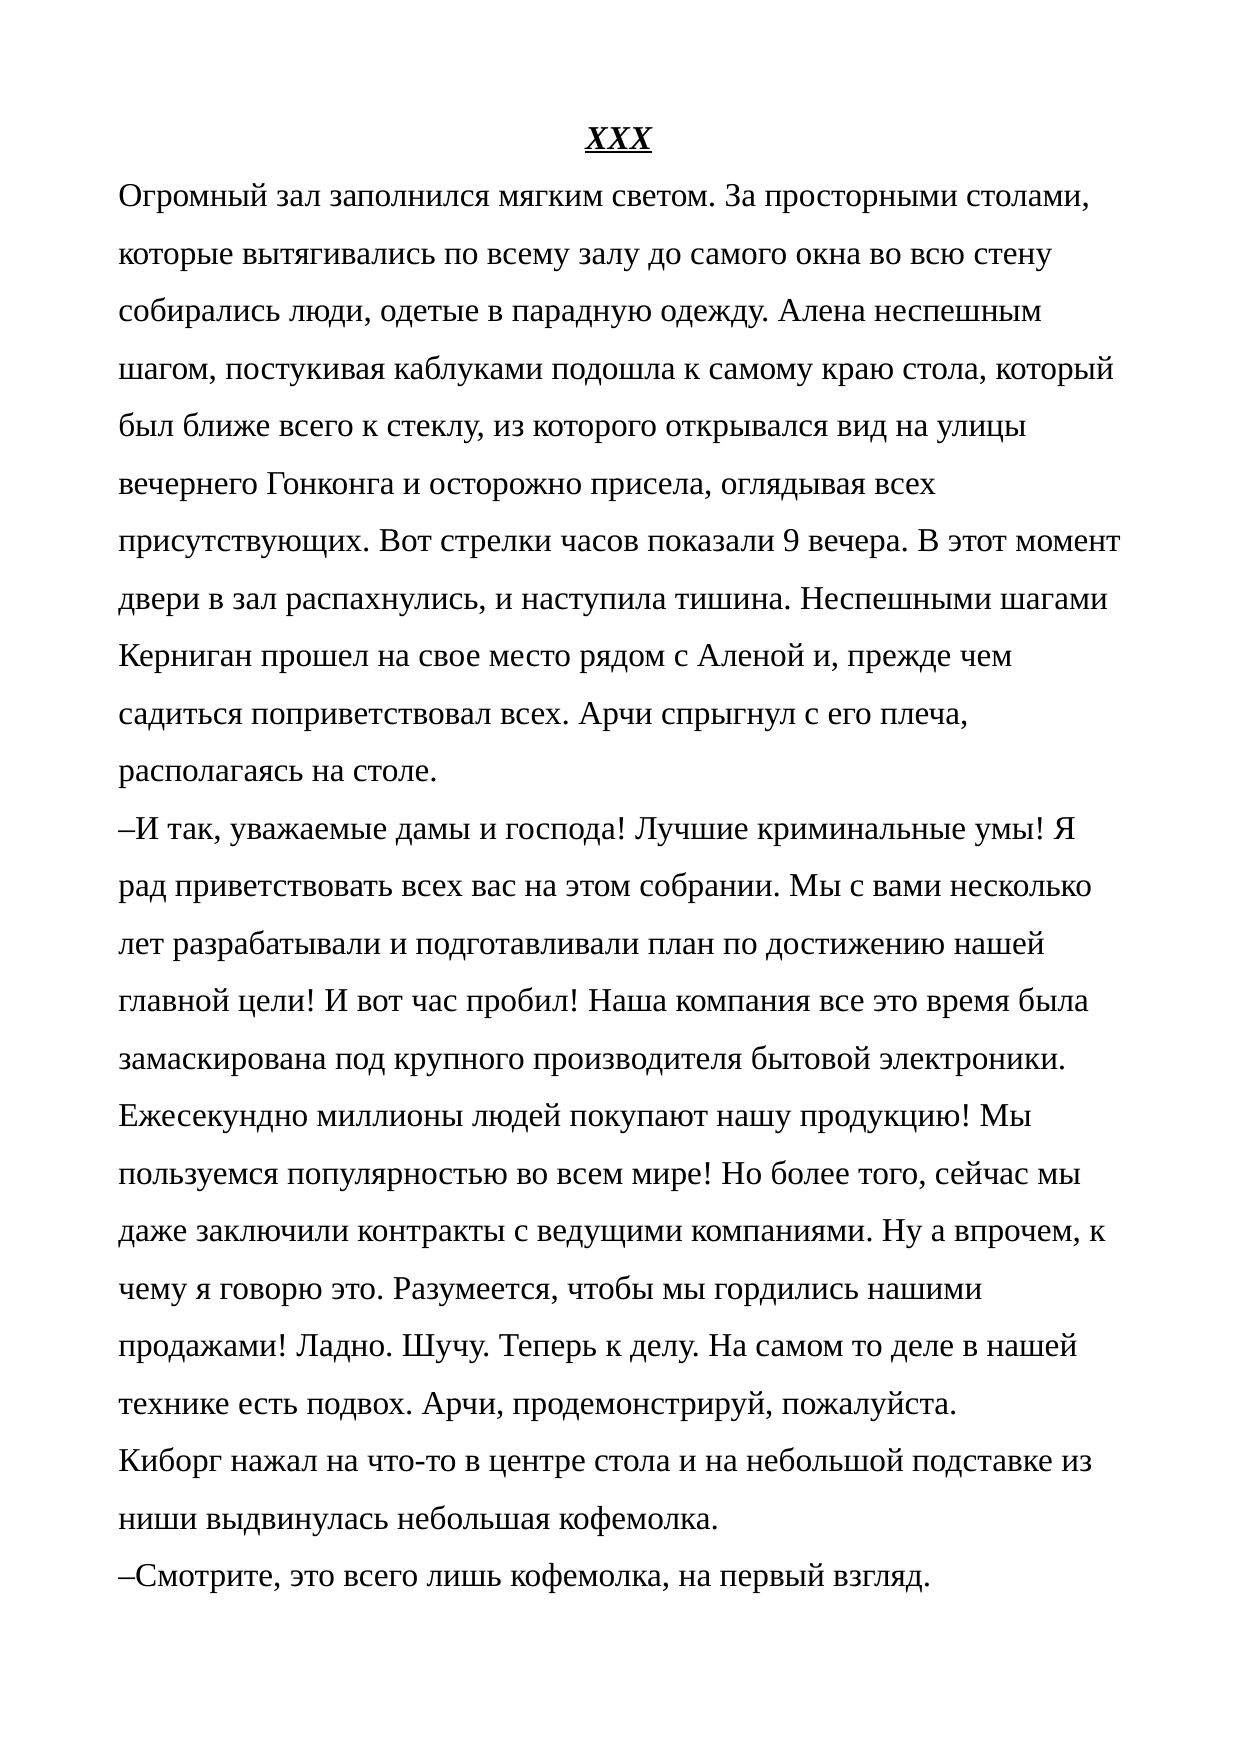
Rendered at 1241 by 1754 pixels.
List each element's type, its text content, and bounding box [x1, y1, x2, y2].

text –И так, уважаемые дамы и господа! Лучшие криминальные умы! Я рад приветствовать всех вас на этом собрании. Мы с вами несколько лет разрабатывали и подготавливали план по достижению нашей главной цели! И вот час пробил! Наша компания все это время была замаскирована под крупного производителя бытовой электроники. Ежесекундно миллионы людей покупают нашу продукцию! Мы пользуемся популярностью во всем мире! Но более того, сейчас мы даже заключили контракты с ведущими компаниями. Ну а впрочем, к чему я говорю это. Разумеется, чтобы мы гордились нашими продажами! Ладно. Шучу. Теперь к делу. На самом то деле в нашей технике есть подвох. Арчи, продемонстрируй, пожалуйста. [118, 808, 1122, 1421]
text XXX [118, 118, 1122, 156]
text Киборг нажал на что-то в центре стола и на небольшой подставке из ниши выдвинулась небольшая кофемолка. [118, 1441, 1122, 1536]
text Огромный зал заполнился мягким светом. За просторными столами, которые вытягивались по всему залу до самого окна во всю стену собирались люди, одетые в парадную одежду. Алена неспешным шагом, постукивая каблуками подошла к самому краю стола, который был ближе всего к стеклу, из которого открывался вид на улицы вечернего Гонконга и осторожно присела, оглядывая всех присутствующих. Вот стрелки часов показали 9 вечера. В этот момент двери в зал распахнулись, и наступила тишина. Неспешными шагами Керниган прошел на свое место рядом с Аленой и, прежде чем садиться поприветствовал всех. Арчи спрыгнул с его плеча, располагаясь на столе. [118, 176, 1122, 789]
text –Смотрите, это всего лишь кофемолка, на первый взгляд. [118, 1556, 1122, 1594]
